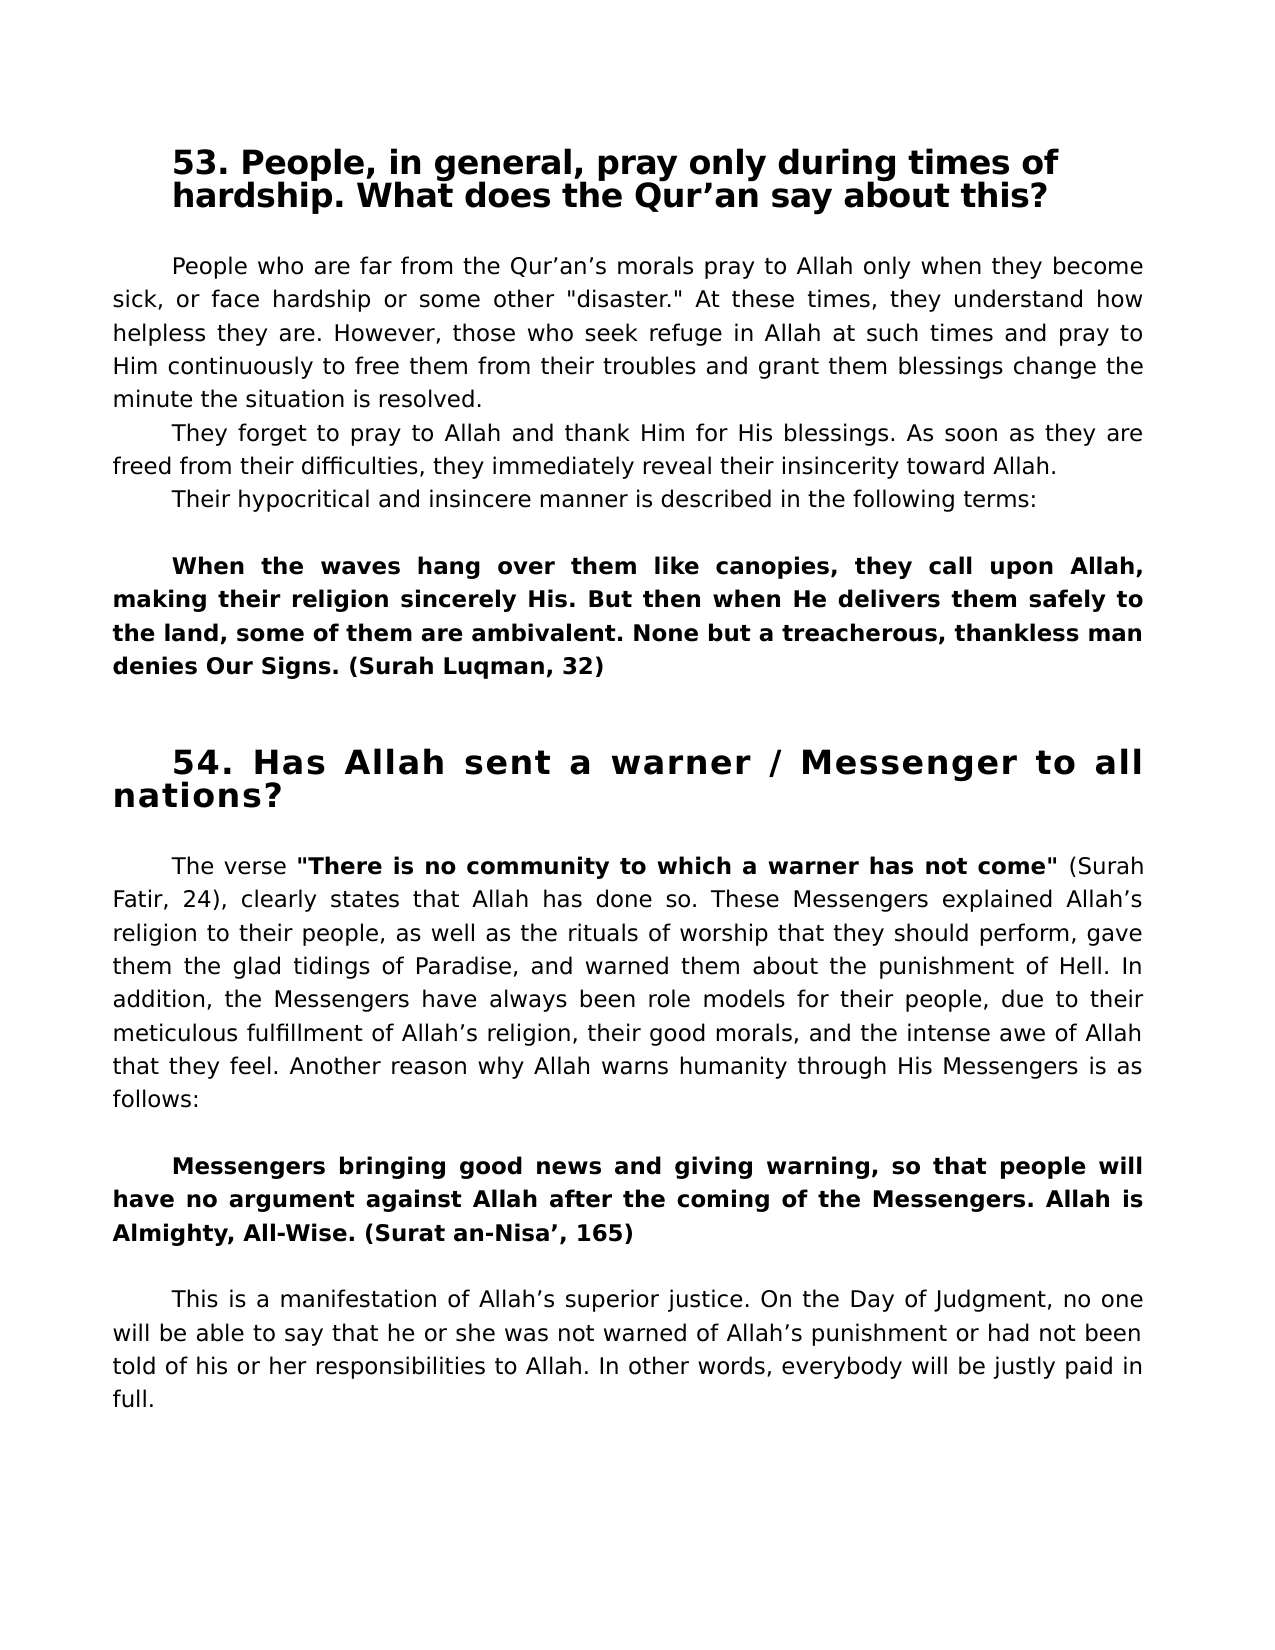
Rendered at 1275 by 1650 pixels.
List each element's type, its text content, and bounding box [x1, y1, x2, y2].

text The verse "There is no community to which a warner has not come" (Surah Fatir, 24), clearly states that Allah has done so. These Messengers explained Allah’s religion to their people, as well as the rituals of worship that they should perform, gave them the glad tidings of Paradise, and warned them about the punishment of Hell. In addition, the Messengers have always been role models for their people, due to their meticulous fulfillment of Allah’s religion, their good morals, and the intense awe of Allah that they feel. Another reason why Allah warns humanity through His Messengers is as follows: [112, 848, 1145, 1114]
text hardship. What does the Qur’an say about this? [112, 181, 1145, 214]
text They forget to pray to Allah and thank Him for His blessings. As soon as they are freed from their difficulties, they immediately reveal their insincerity toward Allah. [112, 414, 1145, 481]
text When the waves hang over them like canopies, they call upon Allah, making their religion sincerely His. But then when He delivers them safely to the land, some of them are ambivalent. None but a treacherous, thankless man denies Our Signs. (Surah Luqman, 32) [112, 548, 1145, 681]
text Their hypocritical and insincere manner is described in the following terms: [112, 481, 1145, 514]
text 54. Has Allah sent a warner / Messenger to all nations? [112, 748, 1145, 814]
text This is a manifestation of Allah’s superior justice. On the Day of Judgment, no one will be able to say that he or she was not warned of Allah’s punishment or had not been told of his or her responsibilities to Allah. In other words, everybody will be justly paid in full. [112, 1281, 1145, 1414]
text Messengers bringing good news and giving warning, so that people will have no argument against Allah after the coming of the Messengers. Allah is Almighty, All-Wise. (Surat an-Nisa’, 165) [112, 1148, 1145, 1248]
text People who are far from the Qur’an’s morals pray to Allah only when they become sick, or face hardship or some other "disaster." At these times, they understand how helpless they are. However, those who seek refuge in Allah at such times and pray to Him continuously to free them from their troubles and grant them blessings change the minute the situation is resolved. [112, 248, 1145, 414]
text 53. People, in general, pray only during times of [112, 148, 1145, 181]
